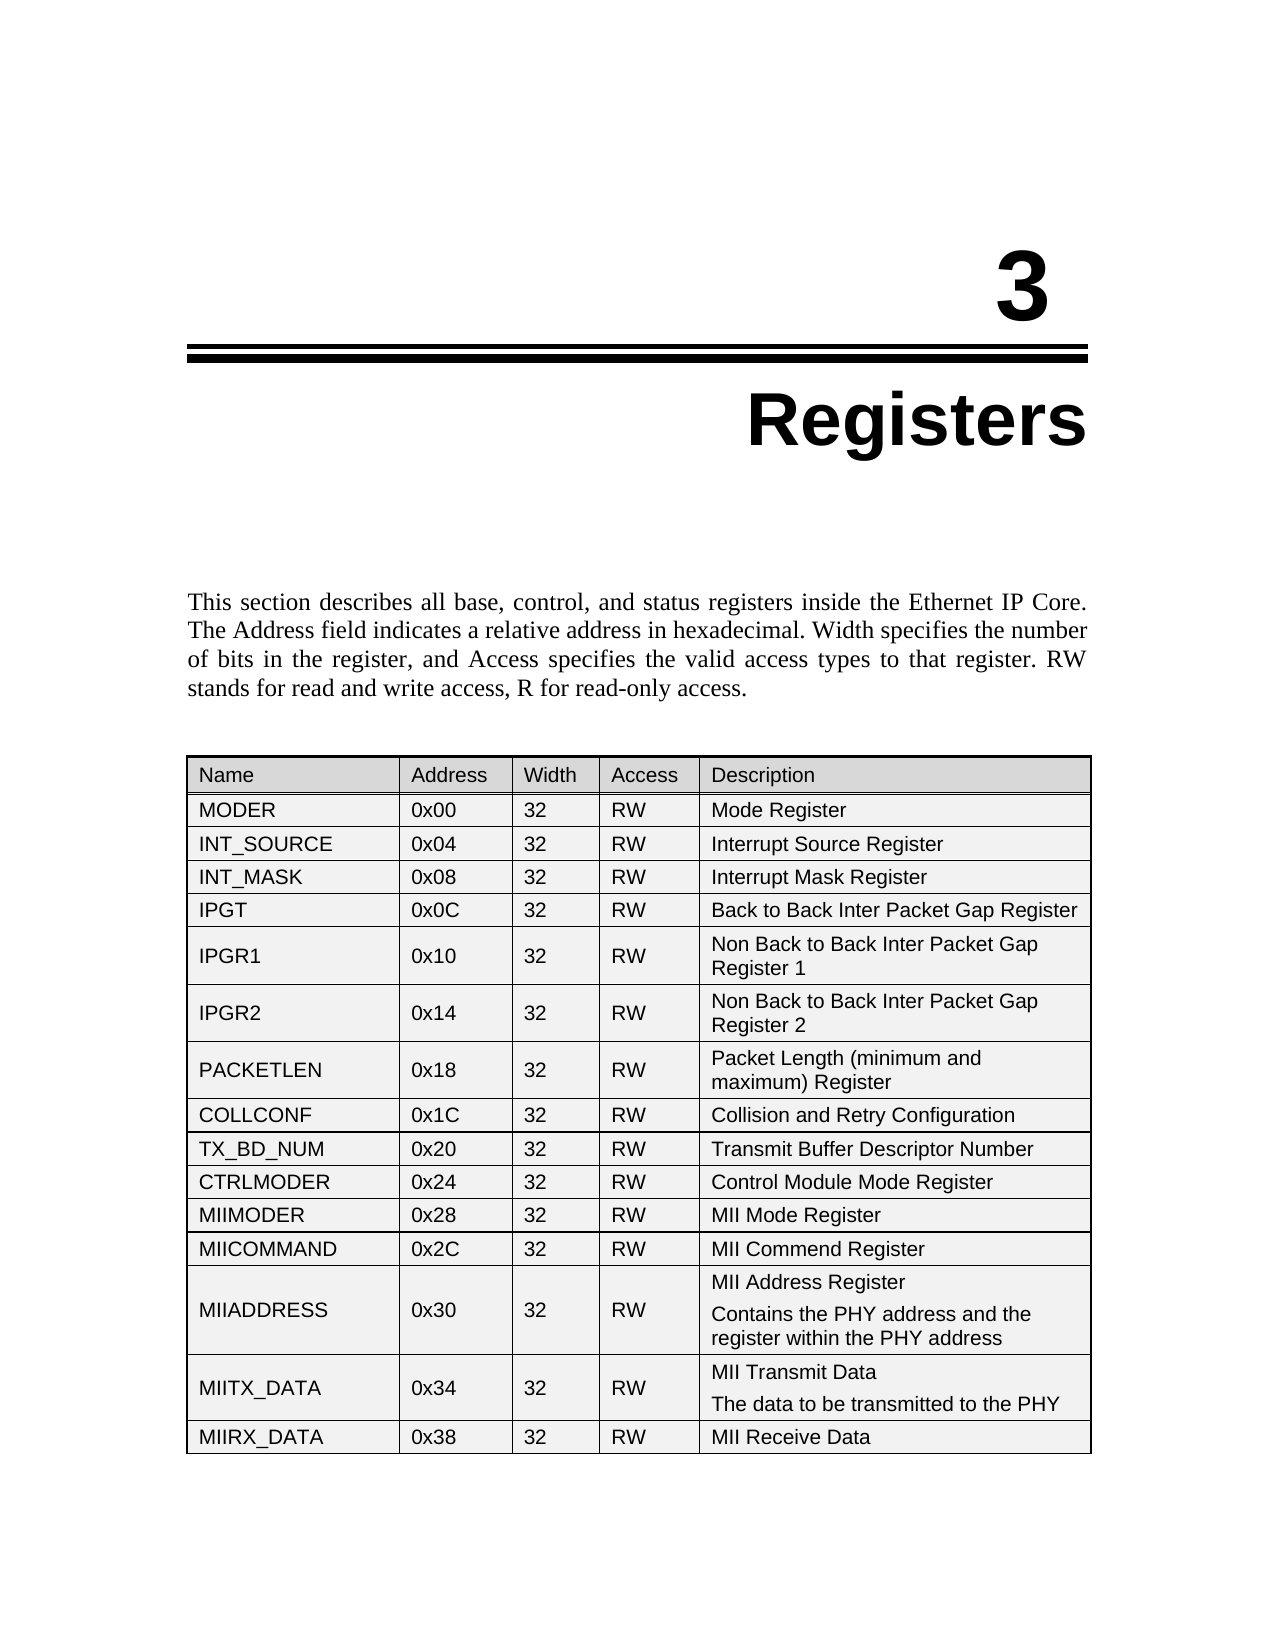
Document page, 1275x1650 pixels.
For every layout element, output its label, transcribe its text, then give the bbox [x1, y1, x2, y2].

table_cell 0x00 [400, 795, 512, 826]
table_cell 0x24 [400, 1166, 512, 1198]
table_cell 0x08 [400, 861, 512, 893]
table_cell MIIADDRESS [188, 1266, 399, 1354]
table_cell 32 [513, 1421, 599, 1453]
table_cell RW [600, 1199, 699, 1231]
table_header Name [188, 758, 399, 792]
table_cell 32 [513, 1199, 599, 1231]
table_cell Non Back to Back Inter Packet Gap Register 1 [700, 927, 1090, 983]
text This section describes all base, control, and status registers inside the Ethernet IP Core. The Address field indicates a relative address in hexadecimal. Width specifies the number of bits in the register, and Access specifies the valid access types to that register. RW stands for read and write access, R for read-only access. [187, 587, 1088, 702]
table_cell RW [600, 827, 699, 859]
table_header Address [400, 758, 512, 792]
table_cell 32 [513, 827, 599, 859]
table_cell 0x04 [400, 827, 512, 859]
table_cell MII Address Register Contains the PHY address and the register within the PHY address [700, 1266, 1090, 1354]
table_cell 32 [513, 927, 599, 983]
table_cell RW [600, 985, 699, 1041]
table_cell RW [600, 1133, 699, 1165]
table_cell TX_BD_NUM [188, 1133, 399, 1165]
table_cell Control Module Mode Register [700, 1166, 1090, 1198]
table_cell 32 [513, 1266, 599, 1354]
table_cell RW [600, 1266, 699, 1354]
table_cell MII Receive Data [700, 1421, 1090, 1453]
table_cell 0x20 [400, 1133, 512, 1165]
table_cell 0x18 [400, 1042, 512, 1098]
table_cell MII Transmit Data The data to be transmitted to the PHY [700, 1355, 1090, 1420]
table_cell Non Back to Back Inter Packet Gap Register 2 [700, 985, 1090, 1041]
table_cell Transmit Buffer Descriptor Number [700, 1133, 1090, 1165]
table_cell MII Commend Register [700, 1233, 1090, 1265]
table_cell RW [600, 1099, 699, 1131]
table_cell COLLCONF [188, 1099, 399, 1131]
table_cell 32 [513, 795, 599, 826]
table_header Description [700, 758, 1090, 792]
table_cell INT_SOURCE [188, 827, 399, 859]
table_cell MII Mode Register [700, 1199, 1090, 1231]
table_cell 32 [513, 1355, 599, 1420]
table_cell 32 [513, 894, 599, 926]
table_cell 0x10 [400, 927, 512, 983]
table_cell RW [600, 927, 699, 983]
table_cell IPGR2 [188, 985, 399, 1041]
table_cell MIIMODER [188, 1199, 399, 1231]
table_cell MIICOMMAND [188, 1233, 399, 1265]
table_cell 32 [513, 861, 599, 893]
table_cell 32 [513, 1042, 599, 1098]
table_cell IPGR1 [188, 927, 399, 983]
table_cell Interrupt Source Register [700, 827, 1090, 859]
table_cell Mode Register [700, 795, 1090, 826]
table_cell 0x14 [400, 985, 512, 1041]
table_cell RW [600, 1421, 699, 1453]
table_cell MIITX_DATA [188, 1355, 399, 1420]
table_cell RW [600, 861, 699, 893]
table_cell Packet Length (minimum and maximum) Register [700, 1042, 1090, 1098]
table_cell RW [600, 1233, 699, 1265]
table_header Width [513, 758, 599, 792]
table_cell Interrupt Mask Register [700, 861, 1090, 893]
table_cell RW [600, 1355, 699, 1420]
table_cell 32 [513, 1133, 599, 1165]
table_cell 0x28 [400, 1199, 512, 1231]
table_cell RW [600, 1166, 699, 1198]
subtitle Registers [187, 375, 1088, 462]
table_cell MIIRX_DATA [188, 1421, 399, 1453]
table_cell IPGT [188, 894, 399, 926]
table_cell 0x34 [400, 1355, 512, 1420]
table_cell PACKETLEN [188, 1042, 399, 1098]
table_cell 0x1C [400, 1099, 512, 1131]
table_cell MODER [188, 795, 399, 826]
table_cell 0x2C [400, 1233, 512, 1265]
table_cell INT_MASK [188, 861, 399, 893]
table_cell 32 [513, 1233, 599, 1265]
table_cell RW [600, 795, 699, 826]
table_cell 32 [513, 1099, 599, 1131]
table_cell 32 [513, 985, 599, 1041]
table_cell Collision and Retry Configuration [700, 1099, 1090, 1131]
table_cell 32 [513, 1166, 599, 1198]
table_header Access [600, 758, 699, 792]
table_cell RW [600, 894, 699, 926]
table_cell CTRLMODER [188, 1166, 399, 1198]
table_cell Back to Back Inter Packet Gap Register [700, 894, 1090, 926]
table_cell RW [600, 1042, 699, 1098]
table_cell 0x0C [400, 894, 512, 926]
table_cell 0x38 [400, 1421, 512, 1453]
table_cell 0x30 [400, 1266, 512, 1354]
